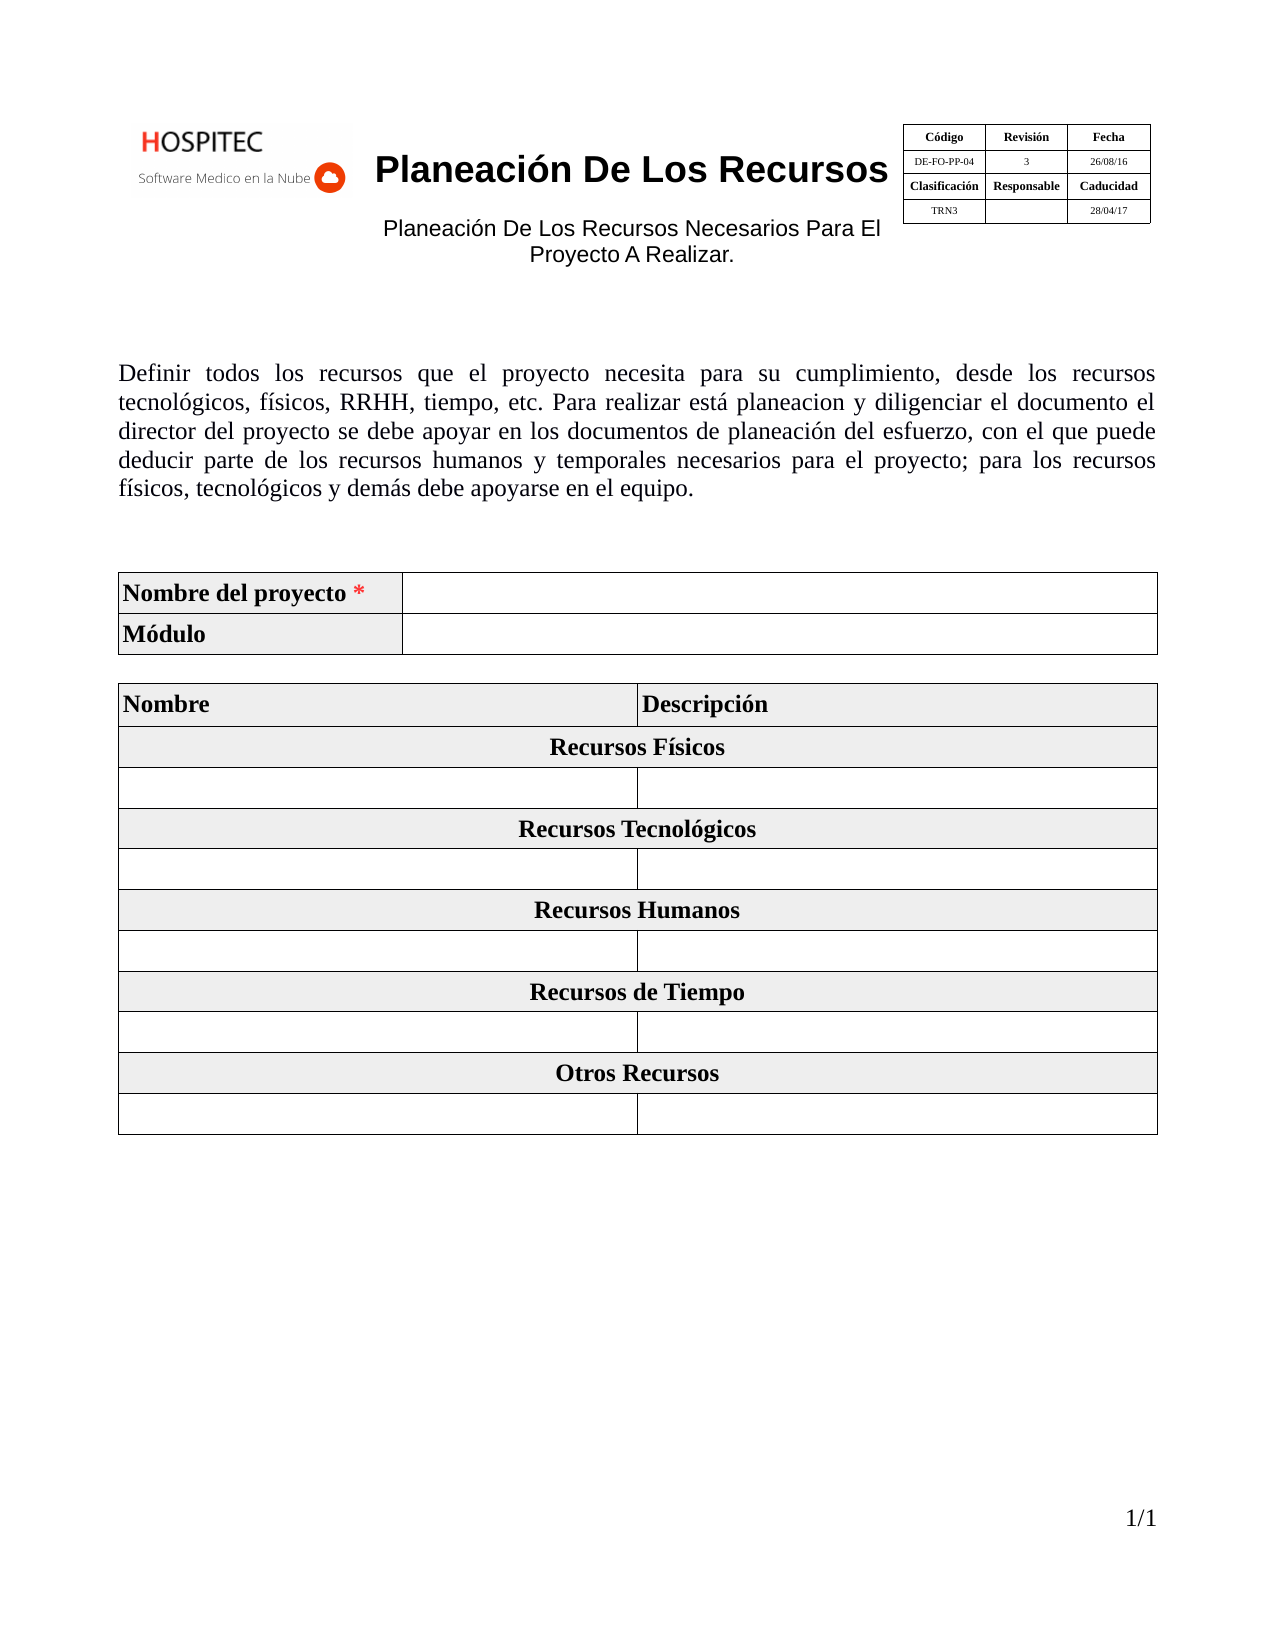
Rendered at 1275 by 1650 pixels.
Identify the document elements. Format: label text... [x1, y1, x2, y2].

table_cell Recursos Físicos [119, 727, 1157, 767]
table_cell [638, 931, 1157, 971]
table_header [403, 573, 1157, 613]
table_cell [119, 768, 637, 808]
table_cell [638, 1094, 1157, 1133]
table_cell Recursos de Tiempo [119, 972, 1157, 1011]
table_cell [403, 614, 1157, 654]
table_cell [119, 931, 637, 971]
table_cell [119, 849, 637, 889]
text Definir todos los recursos que el proyecto necesita para su cumplimiento, desde los recursos tecnológicos, físicos, RRHH, tiempo, etc. Para realizar está planeacion y diligenciar el documento el director del proyecto se debe apoyar en los documentos de planeación del esfuerzo, con el que puede deducir parte de los recursos humanos y temporales necesarios para el proyecto; para los recursos físicos, tecnológicos y demás debe apoyarse en el equipo. [118, 358, 1157, 502]
table_cell Recursos Tecnológicos [119, 809, 1157, 848]
table_cell [638, 768, 1157, 808]
table_header Nombre [119, 684, 637, 726]
table_cell Recursos Humanos [119, 890, 1157, 930]
table_cell [638, 849, 1157, 889]
table_cell [119, 1094, 637, 1133]
table_cell Módulo [119, 614, 402, 654]
table_header Descripción [638, 684, 1157, 726]
table_cell [119, 1012, 637, 1052]
picture [131, 123, 353, 198]
table_cell [638, 1012, 1157, 1052]
table_header Nombre del proyecto * [119, 573, 402, 613]
table_cell Otros Recursos [119, 1053, 1157, 1093]
